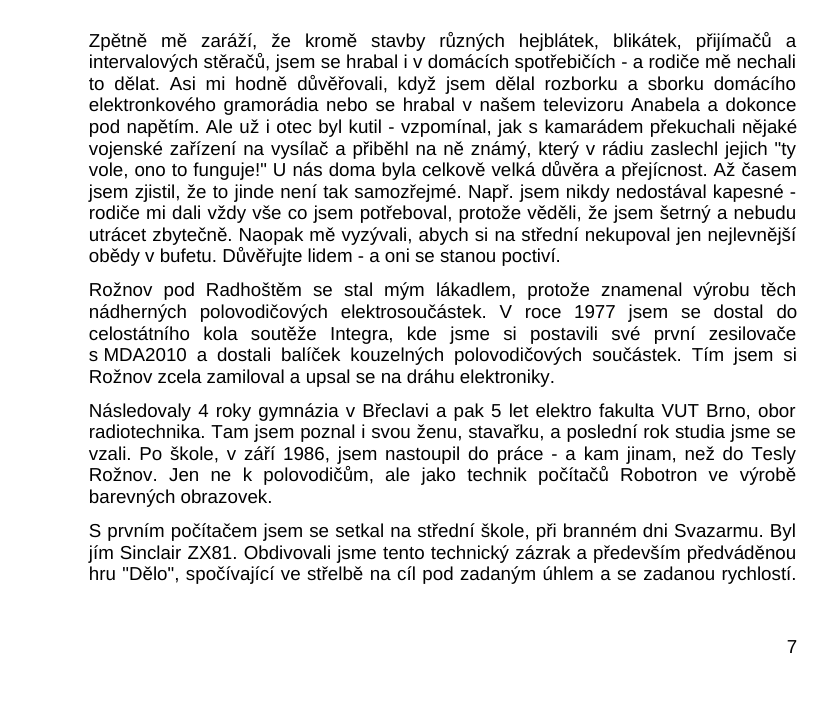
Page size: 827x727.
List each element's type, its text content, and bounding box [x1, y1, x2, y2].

text Následovaly 4 roky gymnázia v Břeclavi a pak 5 let elektro fakulta VUT Brno, obor radiotechnika. Tam jsem poznal i svou ženu, stavařku, a poslední rok studia jsme se vzali. Po škole, v září 1986, jsem nastoupil do práce - a kam jinam, než do Tesly Rožnov. Jen ne k polovodičům, ale jako technik počítačů Robotron ve výrobě barevných obrazovek. [89, 399, 797, 507]
text Zpětně mě zaráží, že kromě stavby různých hejblátek, blikátek, přijímačů a intervalových stěračů, jsem se hrabal i v domácích spotřebičích - a rodiče mě nechali to dělat. Asi mi hodně důvěřovali, když jsem dělal rozborku a sborku domácího elektronkového gramorádia nebo se hrabal v našem televizoru Anabela a dokonce pod napětím. Ale už i otec byl kutil - vzpomínal, jak s kamarádem překuchali nějaké vojenské zařízení na vysílač a přiběhl na ně známý, který v rádiu zaslechl jejich "ty vole, ono to funguje!" U nás doma byla celkově velká důvěra a přejícnost. Až časem jsem zjistil, že to jinde není tak samozřejmé. Např. jsem nikdy nedostával kapesné - rodiče mi dali vždy vše co jsem potřeboval, protože věděli, že jsem šetrný a nebudu utrácet zbytečně. Naopak mě vyzývali, abych si na střední nekupoval jen nejlevnější obědy v bufetu. Důvěřujte lidem - a oni se stanou poctiví. [89, 29, 797, 267]
text S prvním počítačem jsem se setkal na střední škole, při branném dni Svazarmu. Byl jím Sinclair ZX81. Obdivovali jsme tento technický zázrak a především předváděnou hru "Dělo", spočívající ve střelbě na cíl pod zadaným úhlem a se zadanou rychlostí. [89, 520, 797, 584]
text Rožnov pod Radhoštěm se stal mým lákadlem, protože znamenal výrobu těch nádherných polovodičových elektrosoučástek. V roce 1977 jsem se dostal do celostátního kola soutěže Integra, kde jsme si postavili své první zesilovače s MDA2010 a dostali balíček kouzelných polovodičových součástek. Tím jsem si Rožnov zcela zamiloval a upsal se na dráhu elektroniky. [89, 279, 797, 387]
